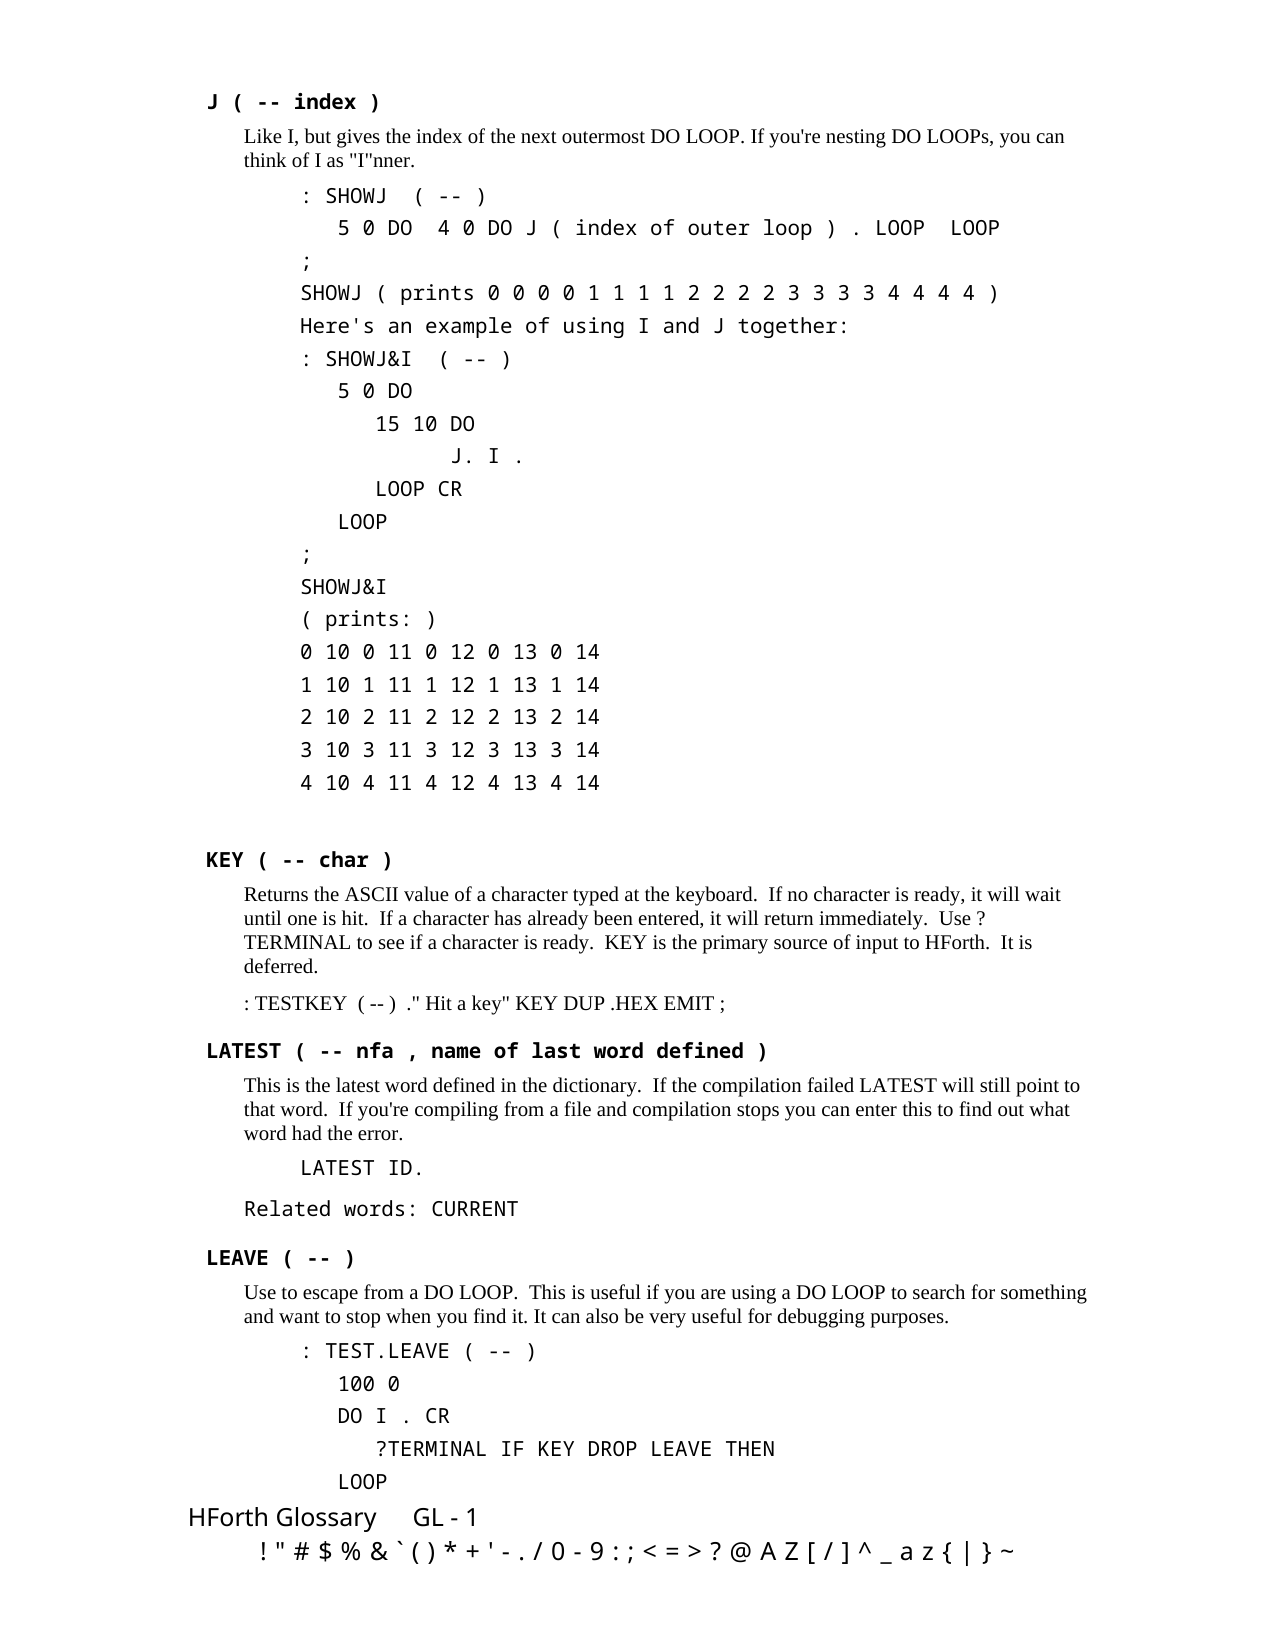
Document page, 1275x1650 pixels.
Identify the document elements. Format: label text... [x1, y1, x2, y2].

text Related words: CURRENT [244, 1194, 1087, 1222]
text ; [300, 246, 1087, 274]
text 15 10 DO [300, 409, 1087, 437]
text LOOP [300, 507, 1087, 535]
text J. I . [300, 442, 1087, 470]
text Like I, but gives the index of the next outermost DO LOOP. If you're nesting DO LOOPs, you can think of I as "I"nner. [244, 124, 1087, 172]
text J ( -- index ) [206, 87, 1162, 116]
text 100 0 [300, 1369, 1087, 1397]
text 1 10 1 11 1 12 1 13 1 14 [300, 670, 1087, 698]
text : SHOWJ ( -- ) [300, 181, 1087, 209]
text 5 0 DO [300, 376, 1087, 405]
text LOOP [300, 1467, 1087, 1495]
text DO I . CR [300, 1402, 1087, 1430]
text : TEST.LEAVE ( -- ) [300, 1336, 1087, 1365]
text LATEST ( -- nfa , name of last word defined ) [206, 1036, 1162, 1064]
text Here's an example of using I and J together: [300, 311, 1087, 339]
text 3 10 3 11 3 12 3 13 3 14 [300, 735, 1087, 763]
text Use to escape from a DO LOOP. This is useful if you are using a DO LOOP to search for something and want to stop when you find it. It can also be very useful for debugging purposes. [244, 1280, 1087, 1328]
text 0 10 0 11 0 12 0 13 0 14 [300, 637, 1087, 666]
text 2 10 2 11 2 12 2 13 2 14 [300, 702, 1087, 731]
text ( prints: ) [300, 604, 1087, 633]
text 5 0 DO 4 0 DO J ( index of outer loop ) . LOOP LOOP [300, 213, 1087, 242]
text : TESTKEY ( -- ) ." Hit a key" KEY DUP .HEX EMIT ; [244, 991, 1087, 1015]
text Returns the ASCII value of a character typed at the keyboard. If no character is ready, it will wait until one is hit. If a character has already been entered, it will return immediately. Use ?TERMINAL to see if a character is ready. KEY is the primary source of input to HForth. It is deferred. [244, 882, 1087, 978]
text ?TERMINAL IF KEY DROP LEAVE THEN [300, 1434, 1087, 1463]
text LEAVE ( -- ) [206, 1243, 1162, 1272]
text 4 10 4 11 4 12 4 13 4 14 [300, 768, 1087, 796]
text SHOWJ ( prints 0 0 0 0 1 1 1 1 2 2 2 2 3 3 3 3 4 4 4 4 ) [300, 278, 1087, 307]
text This is the latest word defined in the dictionary. If the compilation failed LATEST will still point to that word. If you're compiling from a file and compilation stops you can enter this to find out what word had the error. [244, 1072, 1087, 1145]
text KEY ( -- char ) [206, 845, 1162, 874]
text SHOWJ&I [300, 572, 1087, 600]
text : SHOWJ&I ( -- ) [300, 344, 1087, 372]
text LATEST ID. [300, 1153, 1087, 1181]
text LOOP CR [300, 474, 1087, 503]
text ; [300, 539, 1087, 568]
